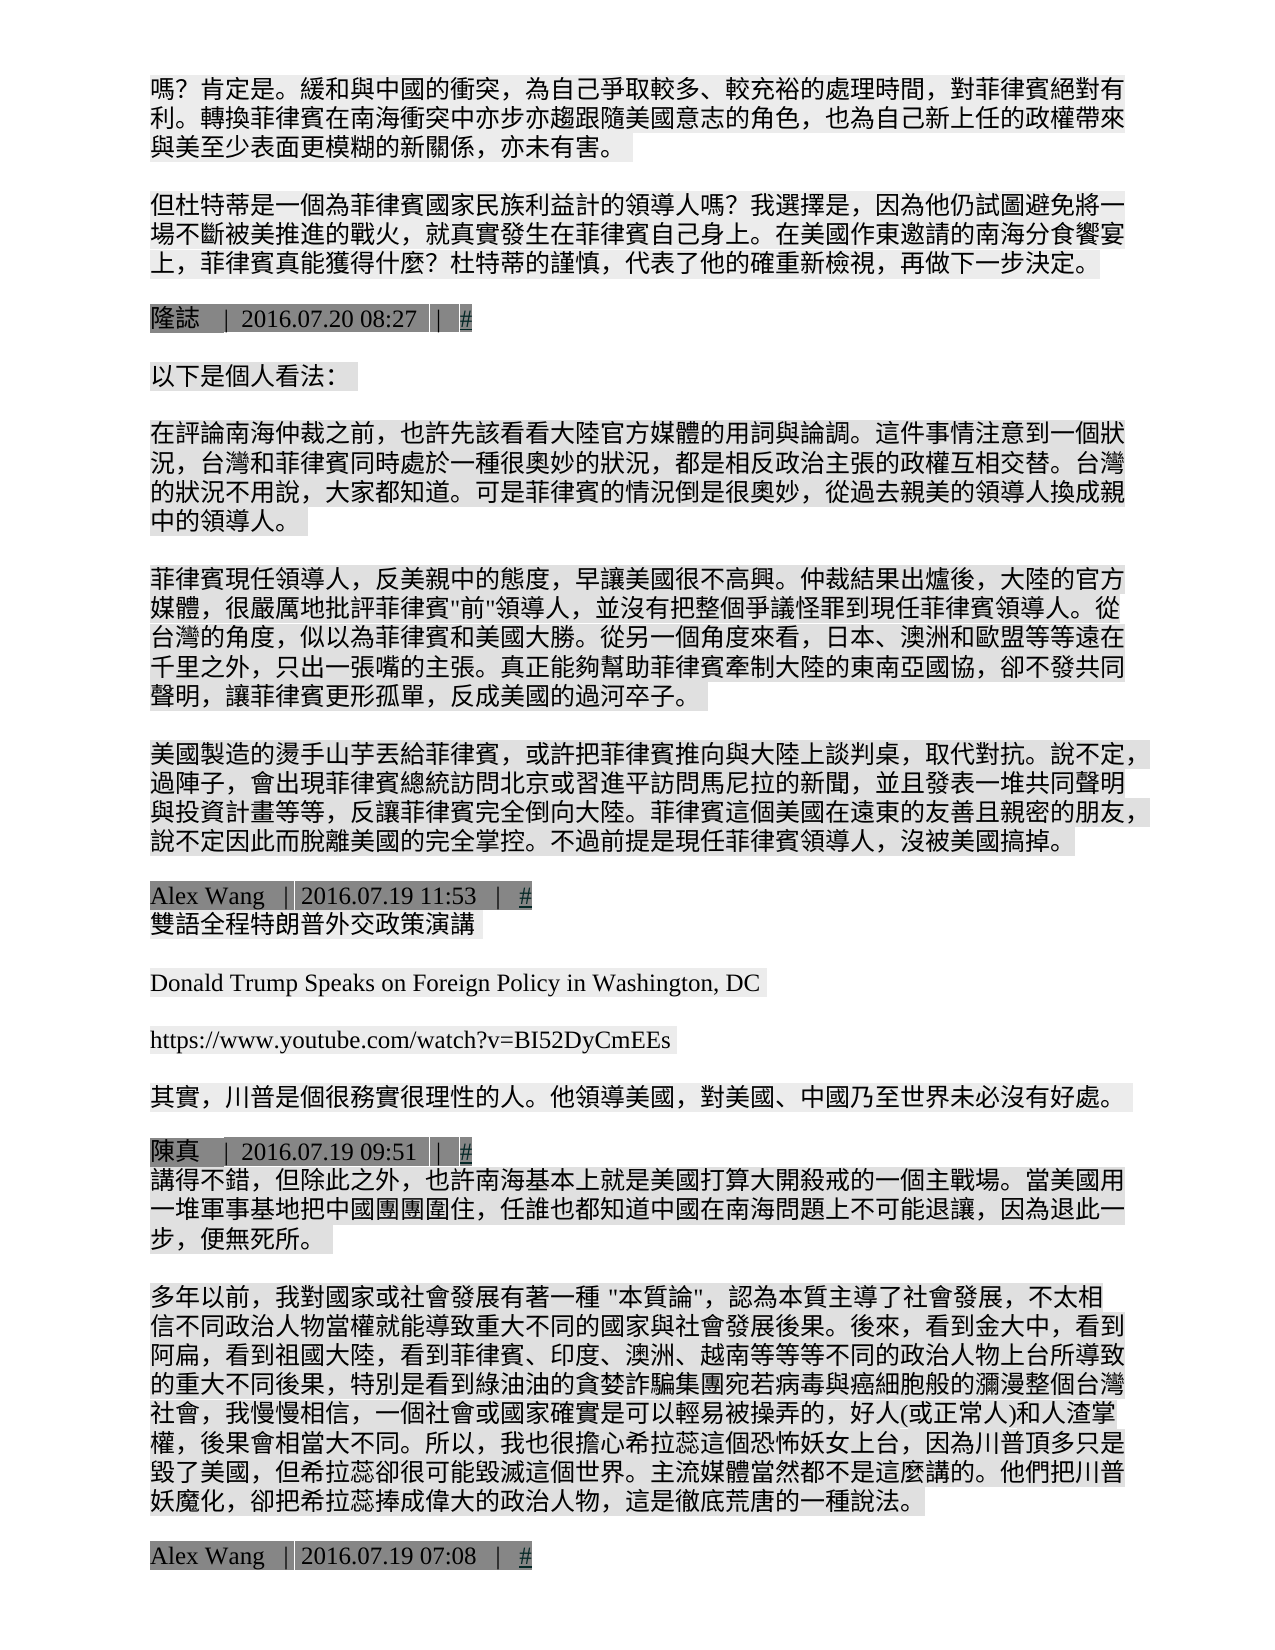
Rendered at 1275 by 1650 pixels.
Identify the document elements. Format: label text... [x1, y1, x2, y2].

text 雙語全程特朗普外交政策演講 Donald Trump Speaks on Foreign Policy in Washington, DC https://www.youtube.com/watch?v=BI52DyCmEEs 其實，川普是個很務實很理性的人。他領導美國，對美國、中國乃至世界未必沒有好處。 [150, 910, 1125, 1112]
text 嗎？肯定是。緩和與中國的衝突，為自己爭取較多、較充裕的處理時間，對菲律賓絕對有利。轉換菲律賓在南海衝突中亦步亦趨跟隨美國意志的角色，也為自己新上任的政權帶來與美至少表面更模糊的新關係，亦未有害。 但杜特蒂是一個為菲律賓國家民族利益計的領導人嗎？我選擇是，因為他仍試圖避免將一場不斷被美推進的戰火，就真實發生在菲律賓自己身上。在美國作東邀請的南海分食饗宴上，菲律賓真能獲得什麼？杜特蒂的謹慎，代表了他的確重新檢視，再做下一步決定。 [150, 75, 1125, 279]
text 隆誌 | 2016.07.20 08:27 | # [150, 304, 1125, 333]
text 陳真 | 2016.07.19 09:51 | # [150, 1137, 1125, 1167]
text Alex Wang | 2016.07.19 07:08 | # [150, 1541, 1125, 1570]
text 以下是個人看法： 在評論南海仲裁之前，也許先該看看大陸官方媒體的用詞與論調。這件事情注意到一個狀況，台灣和菲律賓同時處於一種很奧妙的狀況，都是相反政治主張的政權互相交替。台灣的狀況不用說，大家都知道。可是菲律賓的情況倒是很奧妙，從過去親美的領導人換成親中的領導人。 菲律賓現任領導人，反美親中的態度，早讓美國很不高興。仲裁結果出爐後，大陸的官方媒體，很嚴厲地批評菲律賓"前"領導人，並沒有把整個爭議怪罪到現任菲律賓領導人。從台灣的角度，似以為菲律賓和美國大勝。從另一個角度來看，日本、澳洲和歐盟等等遠在千里之外，只出一張嘴的主張。真正能夠幫助菲律賓牽制大陸的東南亞國協，卻不發共同聲明，讓菲律賓更形孤單，反成美國的過河卒子。 美國製造的燙手山芋丟給菲律賓，或許把菲律賓推向與大陸上談判桌，取代對抗。說不定，過陣子，會出現菲律賓總統訪問北京或習進平訪問馬尼拉的新聞，並且發表一堆共同聲明與投資計畫等等，反讓菲律賓完全倒向大陸。菲律賓這個美國在遠東的友善且親密的朋友，說不定因此而脫離美國的完全掌控。不過前提是現任菲律賓領導人，沒被美國搞掉。 [150, 333, 1125, 856]
text Alex Wang | 2016.07.19 11:53 | # [150, 881, 1125, 910]
text 講得不錯，但除此之外，也許南海基本上就是美國打算大開殺戒的一個主戰場。當美國用一堆軍事基地把中國團團圍住，任誰也都知道中國在南海問題上不可能退讓，因為退此一步，便無死所。 多年以前，我對國家或社會發展有著一種 "本質論"，認為本質主導了社會發展，不太相信不同政治人物當權就能導致重大不同的國家與社會發展後果。後來，看到金大中，看到阿扁，看到祖國大陸，看到菲律賓、印度、澳洲、越南等等等不同的政治人物上台所導致的重大不同後果，特別是看到綠油油的貪婪詐騙集團宛若病毒與癌細胞般的瀰漫整個台灣社會，我慢慢相信，一個社會或國家確實是可以輕易被操弄的，好人(或正常人)和人渣掌權，後果會相當大不同。所以，我也很擔心希拉蕊這個恐怖妖女上台，因為川普頂多只是毀了美國，但希拉蕊卻很可能毀滅這個世界。主流媒體當然都不是這麼講的。他們把川普妖魔化，卻把希拉蕊捧成偉大的政治人物，這是徹底荒唐的一種說法。 [150, 1167, 1125, 1516]
